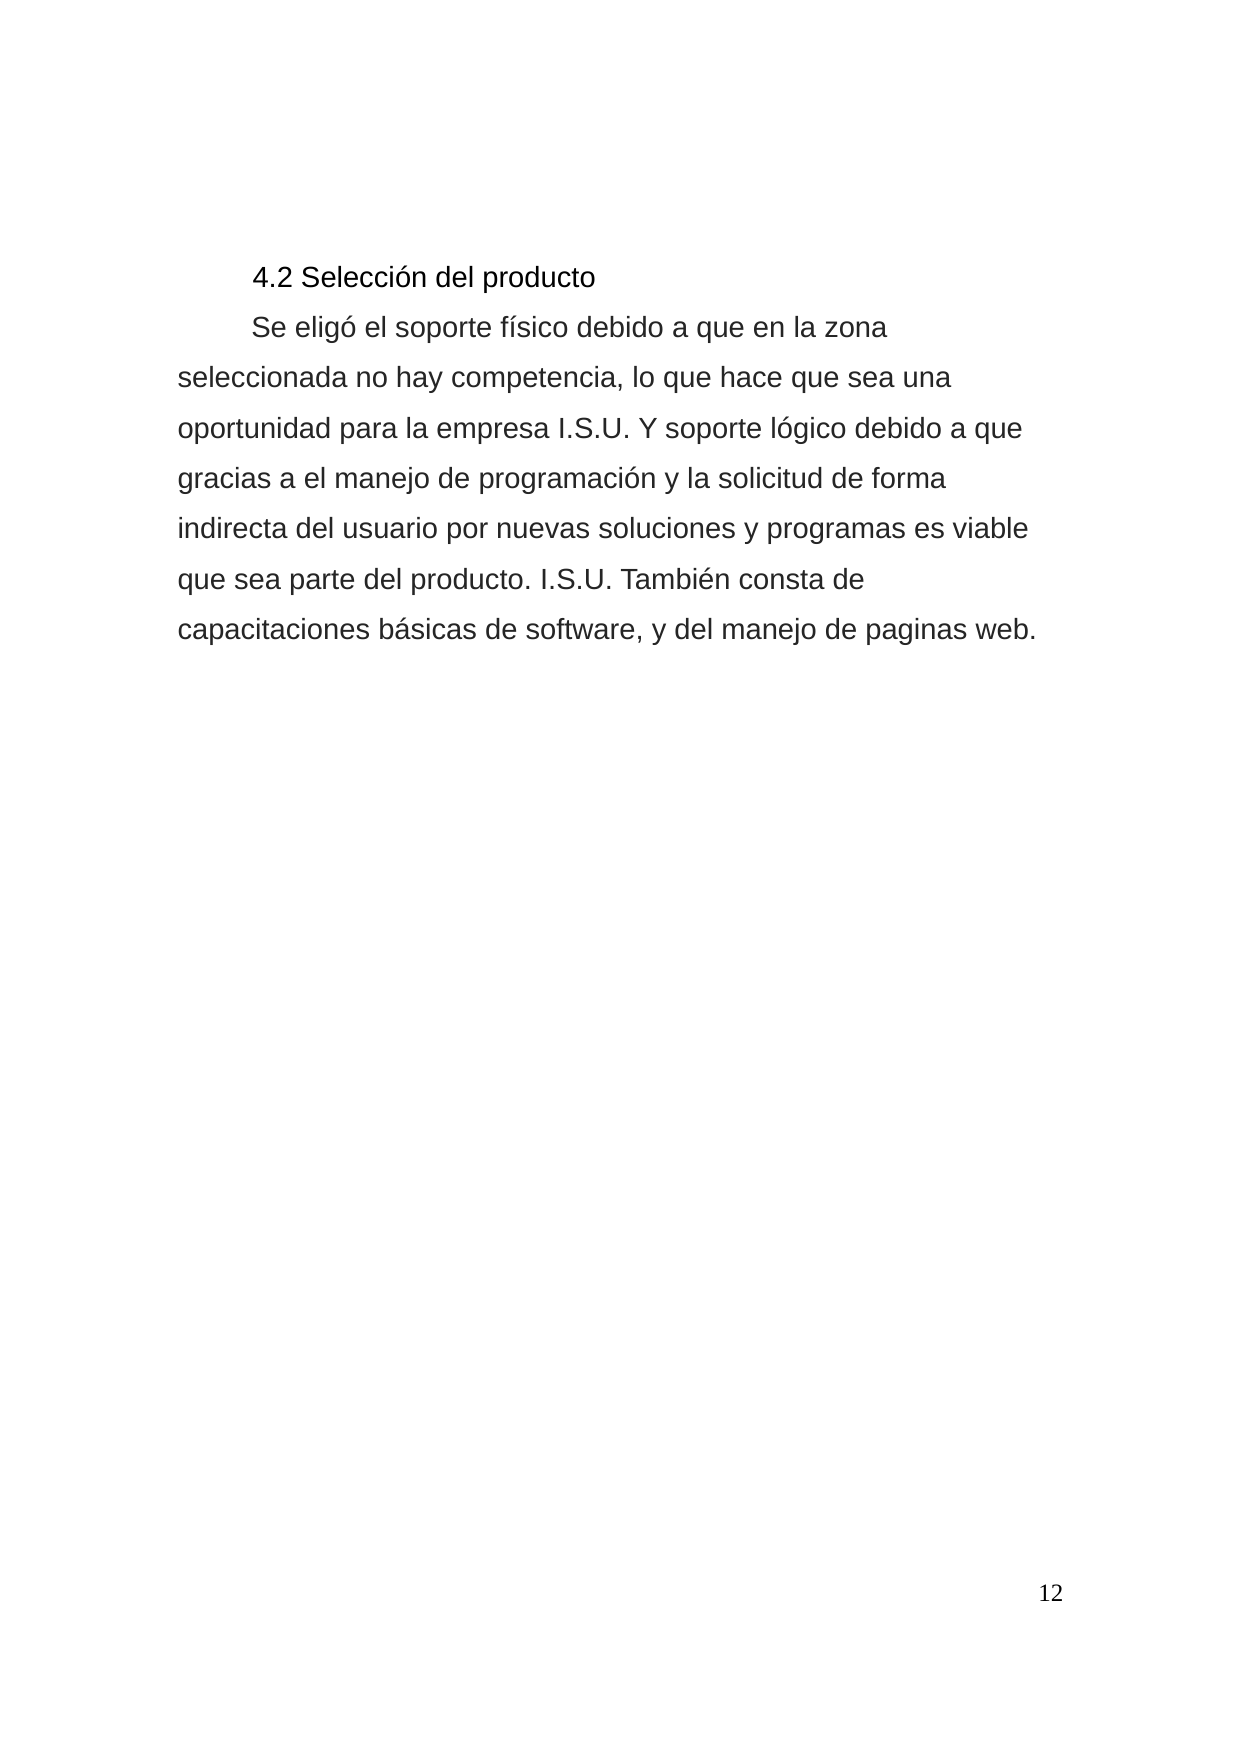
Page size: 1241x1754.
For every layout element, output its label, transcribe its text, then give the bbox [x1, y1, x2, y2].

list 4.2 Selección del producto [215, 260, 1063, 293]
text Se eligó el soporte físico debido a que en la zona seleccionada no hay competencia, lo que hace que sea una oportunidad para la empresa I.S.U. Y soporte lógico debido a que gracias a el manejo de programación y la solicitud de forma indirecta del usuario por nuevas soluciones y programas es viable que sea parte del producto. I.S.U. También consta de capacitaciones básicas de software, y del manejo de paginas web. [177, 310, 1063, 646]
